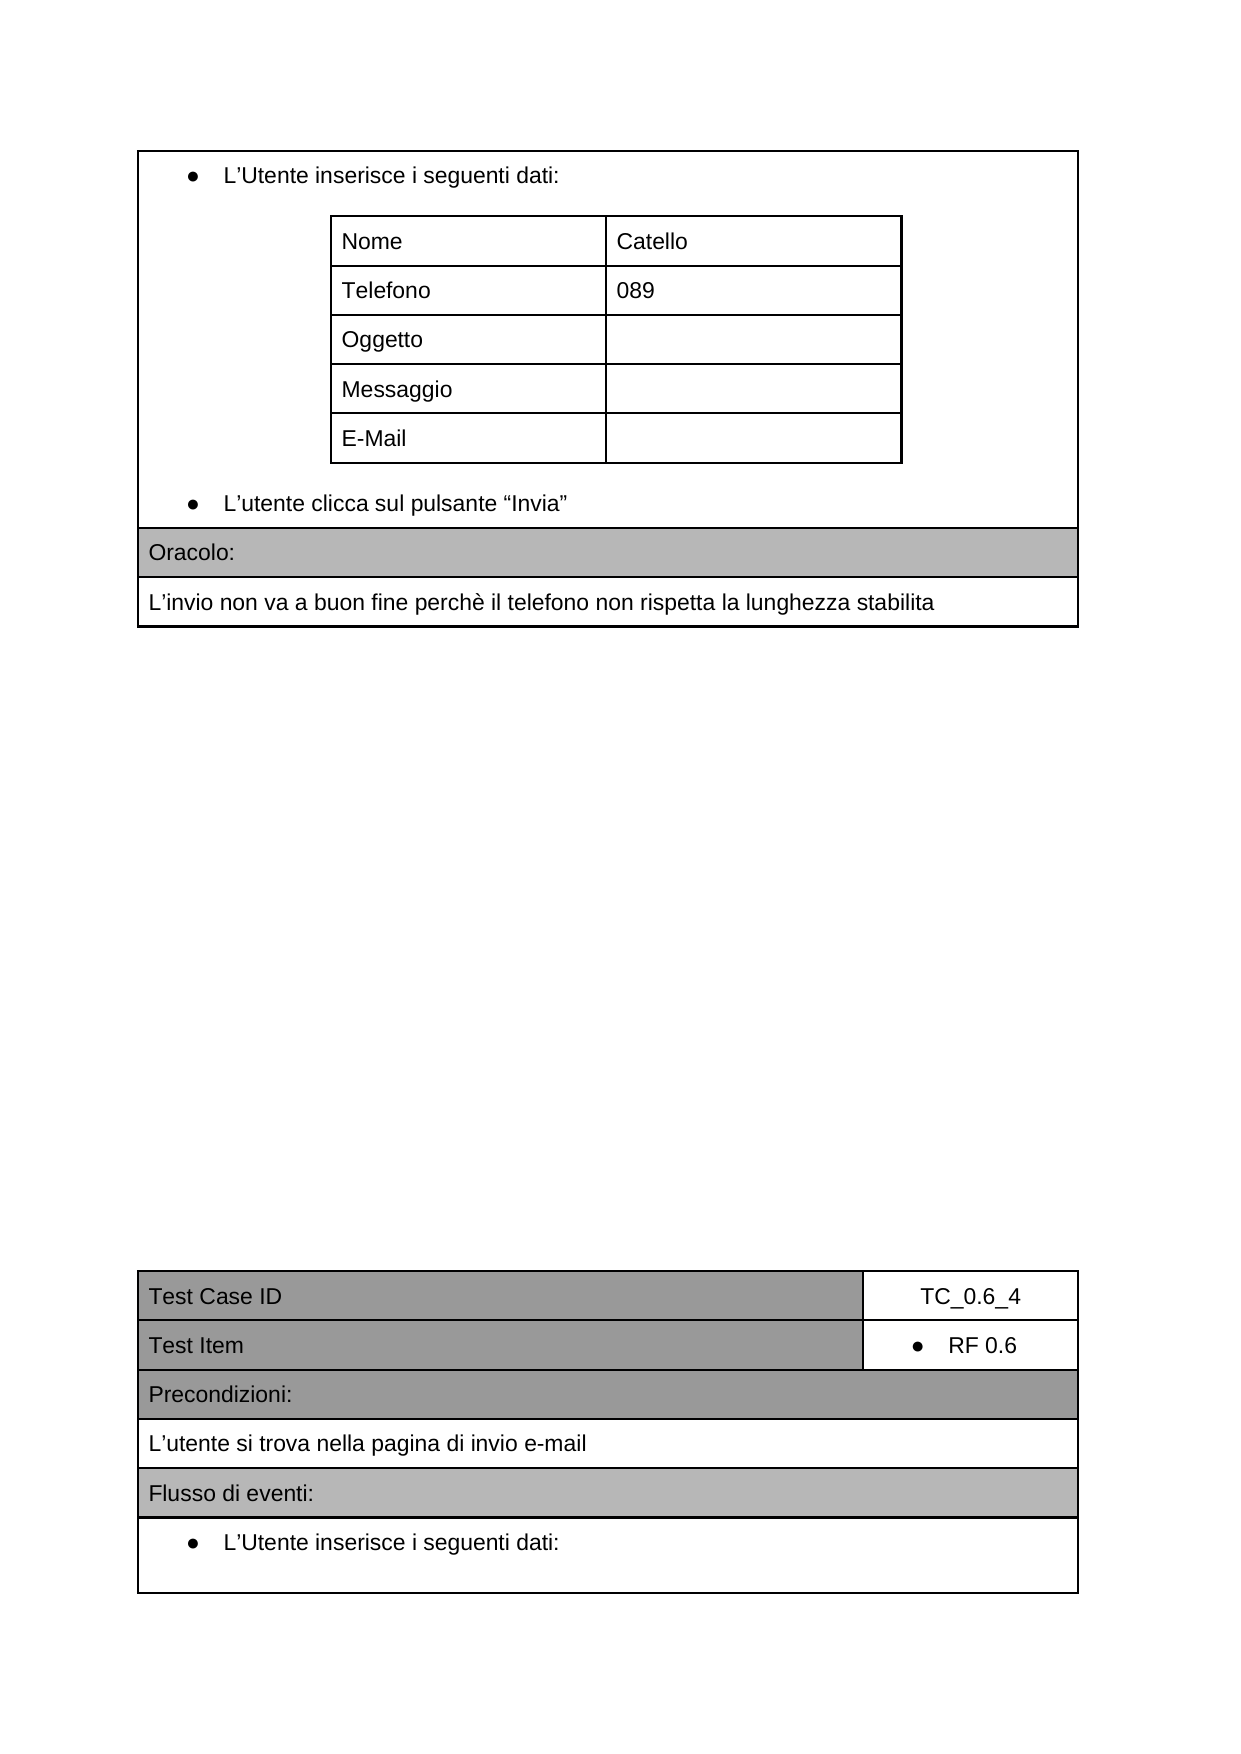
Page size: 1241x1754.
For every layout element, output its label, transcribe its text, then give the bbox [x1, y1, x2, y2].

table_cell [607, 316, 900, 363]
table_cell L’invio non va a buon fine perchè il telefono non rispetta la lunghezza stabilita [139, 578, 1077, 625]
table_header Nome [332, 217, 605, 264]
table_cell Oracolo: [139, 529, 1077, 576]
table_cell Test Item [139, 1321, 862, 1369]
table_cell L’Utente inserisce i seguenti dati: L’utente clicca sul pulsante “Invia” [139, 152, 1077, 527]
table_cell RF 0.6 [864, 1321, 1077, 1369]
table_cell Telefono [332, 267, 605, 314]
table_header TC_0.6_4 [864, 1272, 1077, 1319]
table_cell Precondizioni: [139, 1371, 1077, 1418]
table_cell E-Mail [332, 414, 605, 462]
table_cell Oggetto [332, 316, 605, 363]
table_cell L’utente si trova nella pagina di invio e-mail [139, 1420, 1077, 1467]
table_cell Flusso di eventi: [139, 1469, 1077, 1516]
table_cell 089 [607, 267, 900, 314]
table_cell Messaggio [332, 365, 605, 412]
table_cell [607, 414, 900, 462]
table_cell L’Utente inserisce i seguenti dati: L’utente clicca sul pulsante “Invia” [139, 1519, 1077, 1592]
table_cell [607, 365, 900, 412]
table_header Catello [607, 217, 900, 264]
table_header Test Case ID [139, 1272, 862, 1319]
